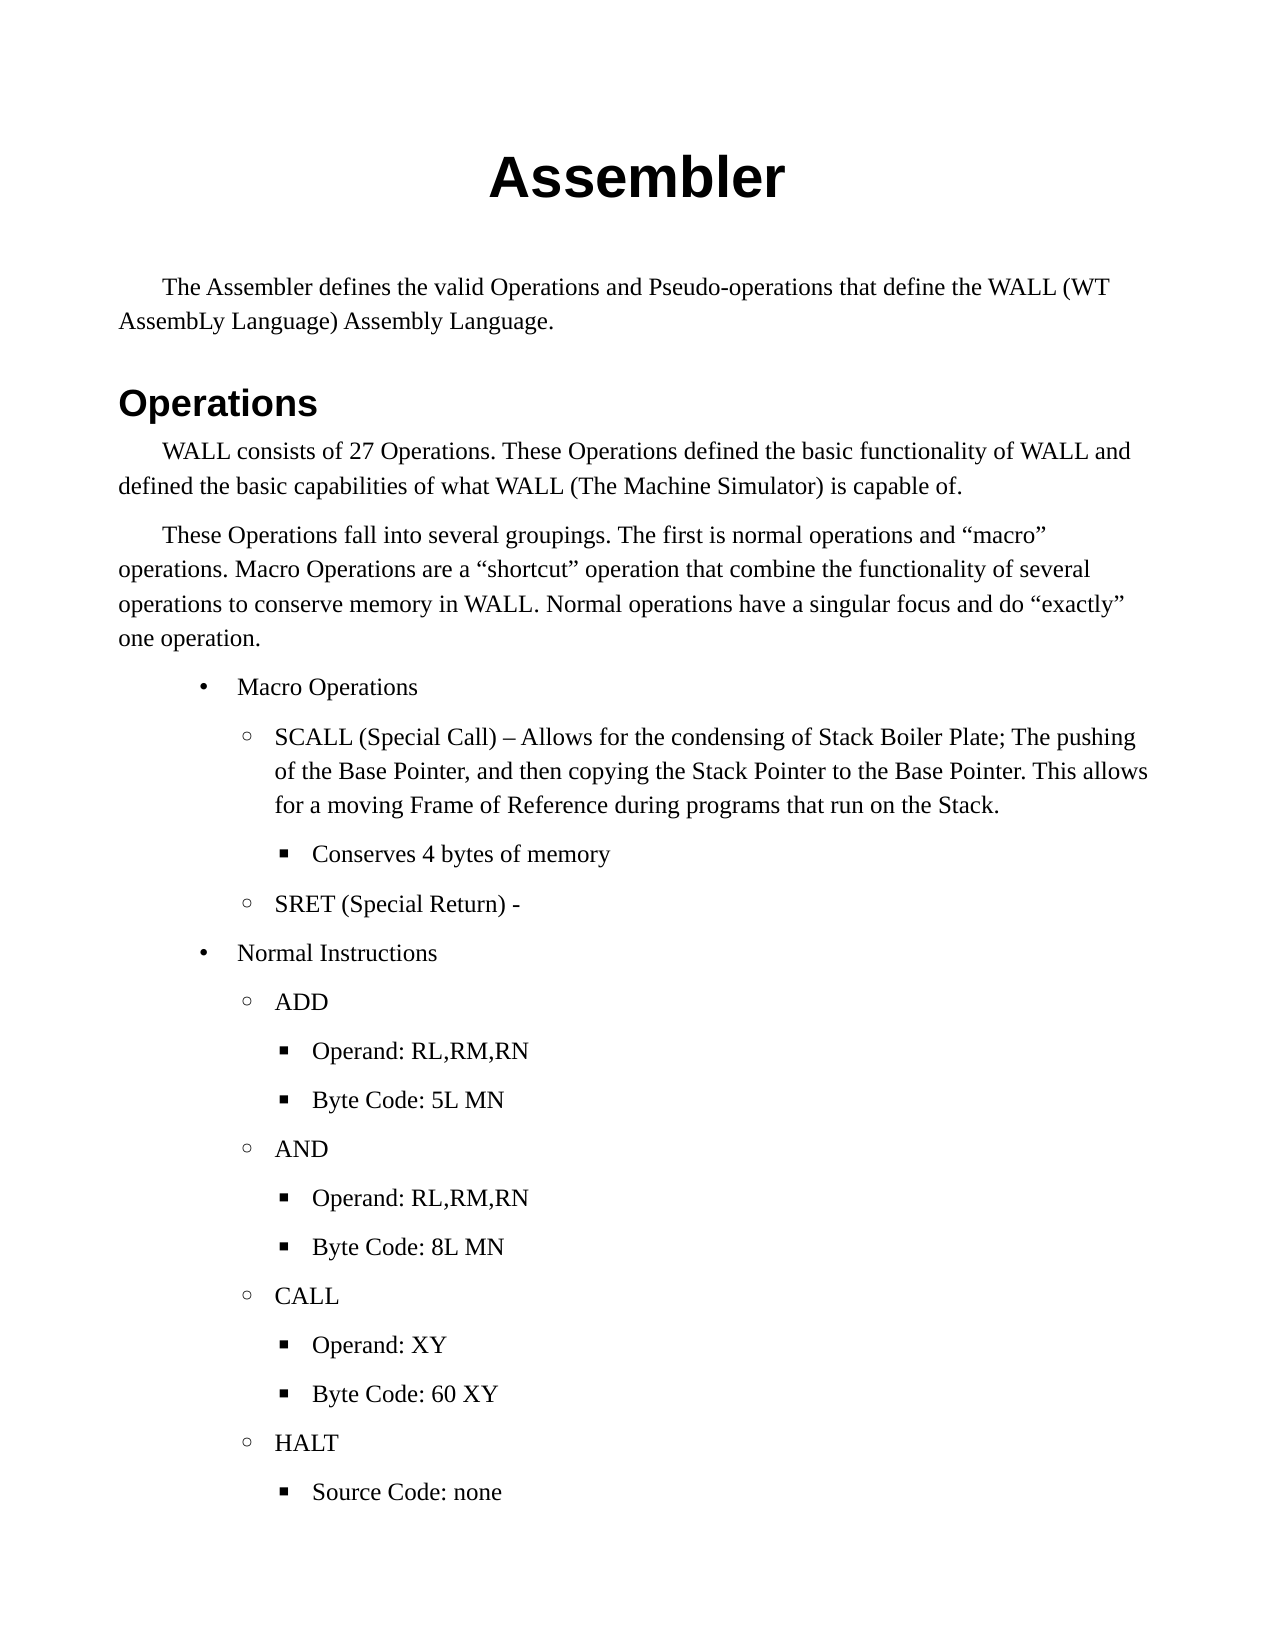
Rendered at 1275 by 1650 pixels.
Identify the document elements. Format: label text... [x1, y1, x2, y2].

list Macro Operations [199, 672, 1157, 701]
text WALL consists of 27 Operations. These Operations defined the basic functionality of WALL and defined the basic capabilities of what WALL (The Machine Simulator) is capable of. [118, 436, 1157, 500]
subtitle Operations [118, 380, 1157, 424]
list SCALL (Special Call) – Allows for the condensing of Stack Boiler Plate; The pushing of the Base Pointer, and then copying the Stack Pointer to the Base Pointer. This allows for a moving Frame of Reference during programs that run on the Stack. [237, 722, 1157, 819]
list Operand: XY [274, 1330, 1157, 1359]
list ADD [237, 987, 1157, 1016]
title Assembler [118, 143, 1157, 210]
text These Operations fall into several groupings. The first is normal operations and “macro” operations. Macro Operations are a “shortcut” operation that combine the functionality of several operations to conserve memory in WALL. Normal operations have a singular focus and do “exactly” one operation. [118, 520, 1157, 652]
list Operand: RL,RM,RN [274, 1183, 1157, 1212]
list Normal Instructions [199, 938, 1157, 966]
list Source Code: none [274, 1477, 1157, 1506]
list SRET (Special Return) - [237, 889, 1157, 917]
text The Assembler defines the valid Operations and Pseudo-operations that define the WALL (WT AssembLy Language) Assembly Language. [118, 272, 1157, 335]
list Byte Code: 8L MN [274, 1232, 1157, 1261]
list Byte Code: 5L MN [274, 1085, 1157, 1114]
list Operand: RL,RM,RN [274, 1036, 1157, 1064]
list Conserves 4 bytes of memory [274, 839, 1157, 868]
list AND [237, 1134, 1157, 1163]
list CALL [237, 1281, 1157, 1310]
list Byte Code: 60 XY [274, 1379, 1157, 1408]
list HALT [237, 1428, 1157, 1457]
